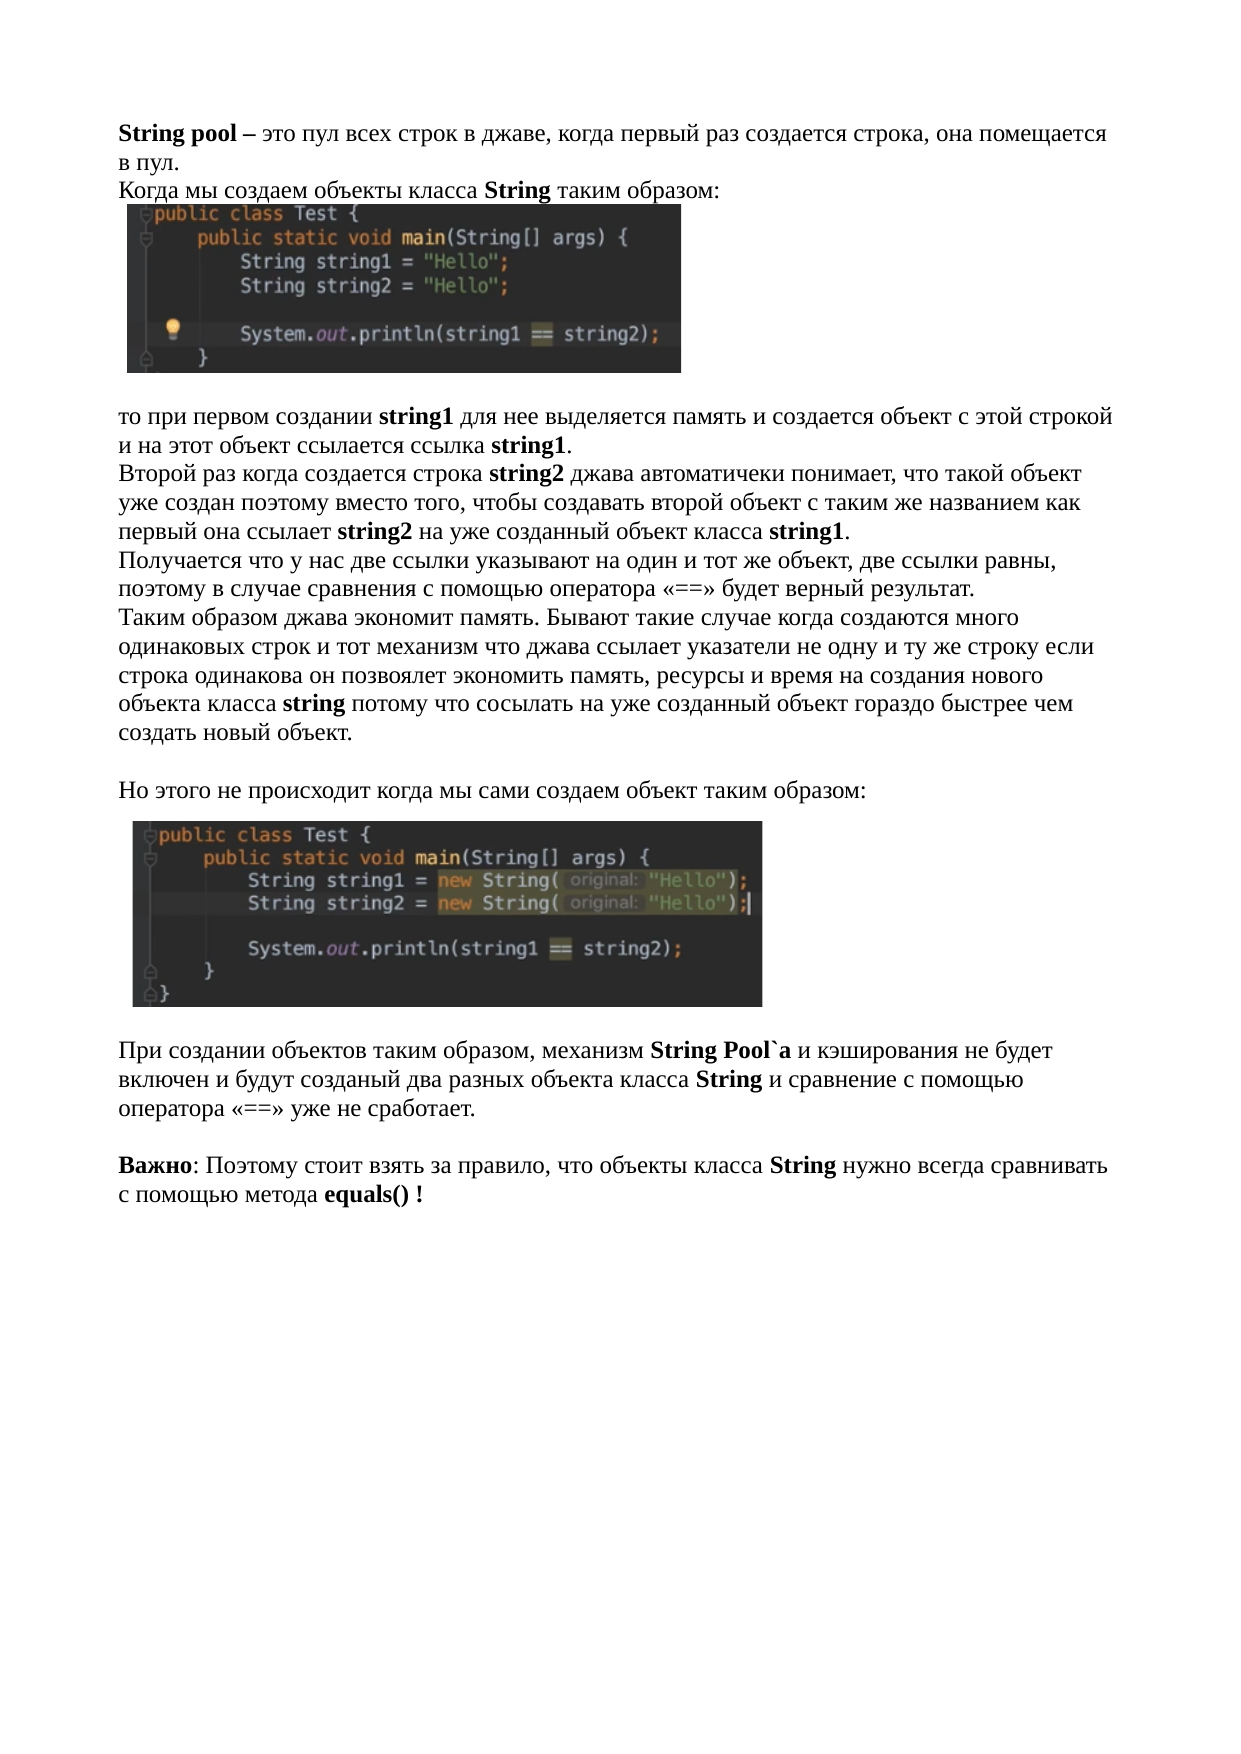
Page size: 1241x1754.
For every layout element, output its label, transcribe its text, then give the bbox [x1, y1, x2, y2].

picture [132, 821, 763, 1007]
text Но этого не происходит когда мы сами создаем объект таким образом: [118, 775, 1122, 803]
text Таким образом джава экономит память. Бывают такие случае когда создаются много одинаковых строк и тот механизм что джава ссылает указатели не одну и ту же строку если строка одинакова он позвоялет экономить память, ресурсы и время на создания нового объекта класса string потому что сосылать на уже созданный объект гораздо быстрее чем создать новый объект. [118, 602, 1122, 746]
text то при первом создании string1 для нее выделяется память и создается объект с этой строкой [118, 401, 1122, 430]
text Когда мы создаем объекты класса String таким образом: [118, 176, 1122, 204]
text String pool – это пул всех строк в джаве, когда первый раз создается строка, она помещается в пул. [118, 118, 1122, 176]
text и на этот объект ссылается ссылка string1. [118, 430, 1122, 458]
text Важно: Поэтому стоит взять за правило, что объекты класса String нужно всегда сравнивать с помощью метода equals() ! [118, 1150, 1122, 1208]
text Получается что у нас две ссылки указывают на один и тот же объект, две ссылки равны, поэтому в случае сравнения с помощью оператора «==» будет верный результат. [118, 545, 1122, 602]
picture [127, 204, 682, 373]
text Второй раз когда создается строка string2 джава автоматичеки понимает, что такой объект уже создан поэтому вместо того, чтобы создавать второй объект с таким же названием как первый она ссылает string2 на уже созданный объект класса string1. [118, 458, 1122, 545]
text При создании объектов таким образом, механизм String Pool`a и кэширования не будет включен и будут созданый два разных объекта класса String и сравнение с помощью оператора «==» уже не сработает. [118, 1035, 1122, 1122]
